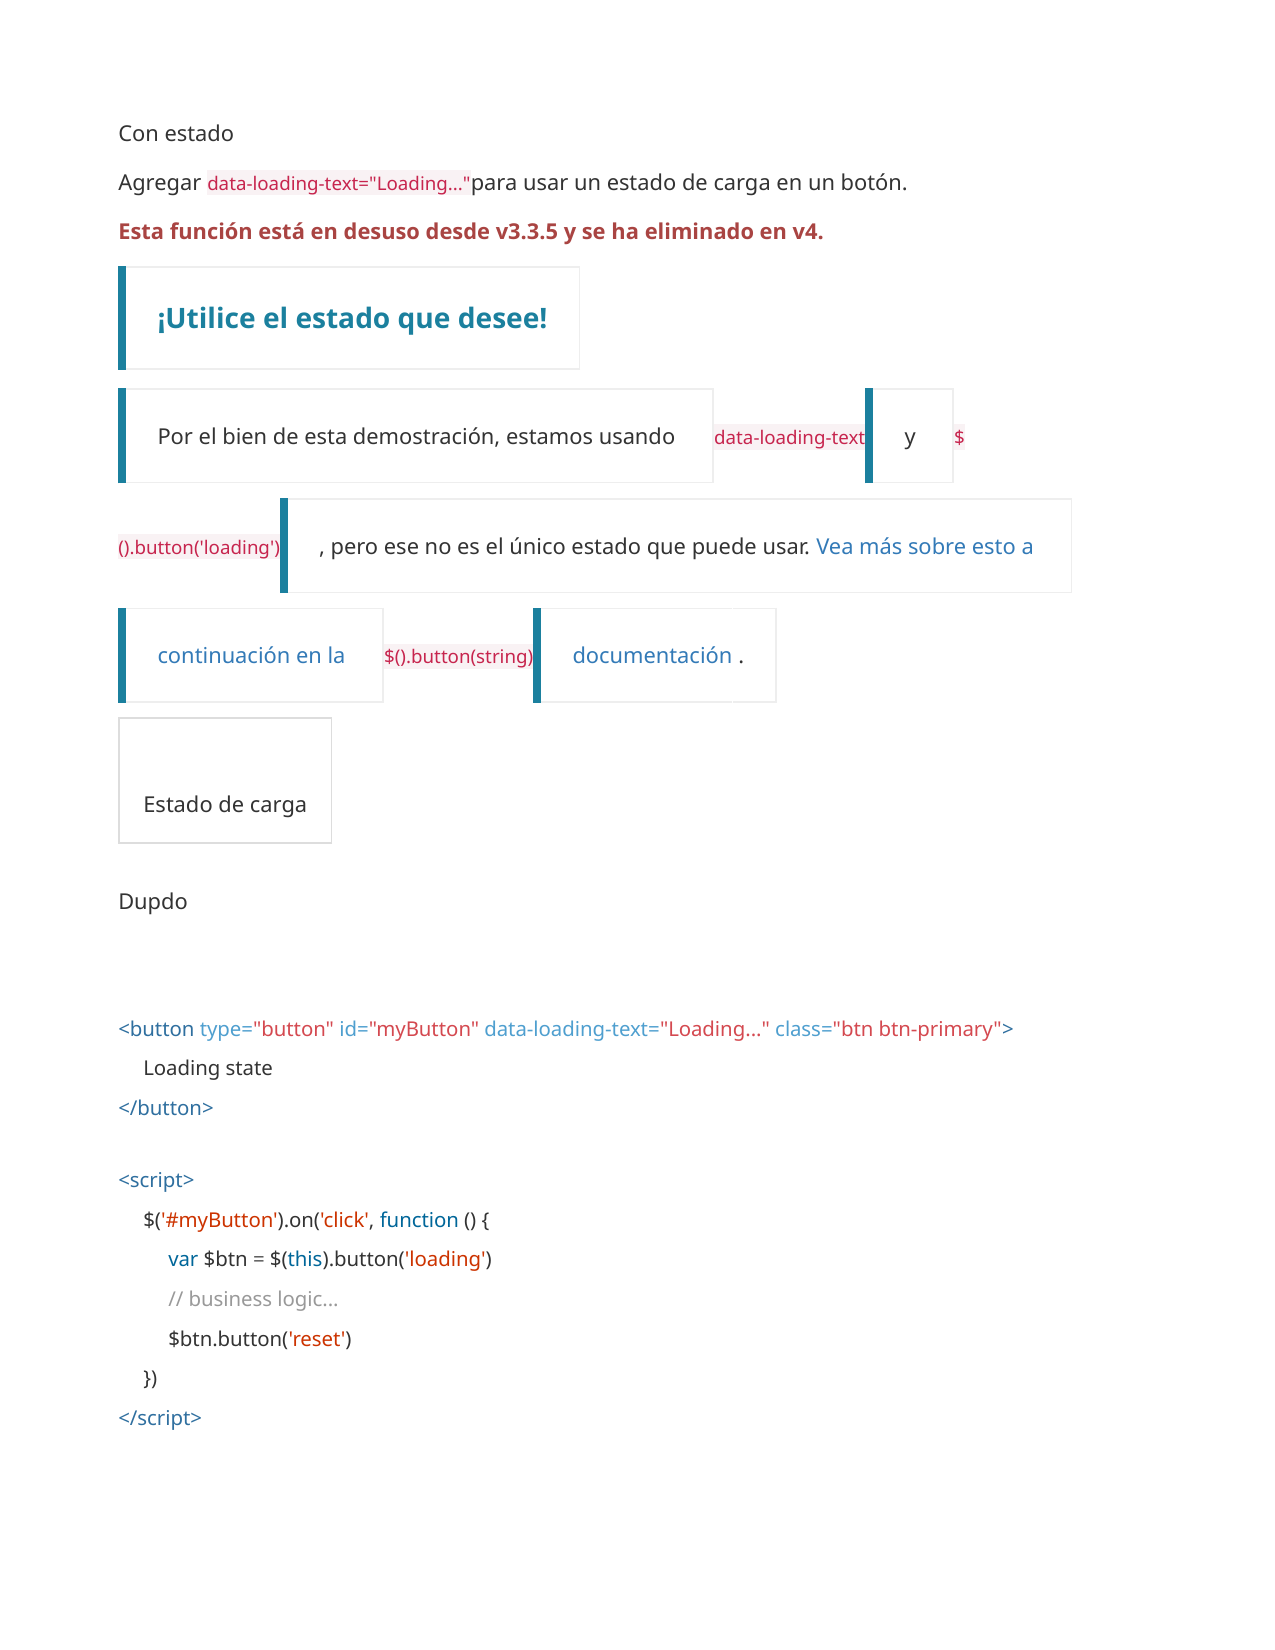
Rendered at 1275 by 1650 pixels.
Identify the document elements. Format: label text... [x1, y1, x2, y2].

text Estado de carga [120, 719, 331, 842]
subtitle ¡Utilice el estado que desee! [126, 268, 579, 368]
text $btn.button('reset') [118, 1324, 1157, 1352]
text <script> [118, 1166, 1157, 1194]
text </button> [118, 1093, 1157, 1121]
text }) [118, 1364, 1157, 1392]
text </script> [118, 1404, 1157, 1431]
text // business logic... [118, 1284, 1157, 1313]
text <button type="button" id="myButton" data-loading-text="Loading..." class="btn btn-primary"> [118, 1014, 1157, 1042]
text [332, 717, 1157, 844]
text Por el bien de esta demostración, estamos usando data-loading-texty $().button('loading'), pero ese no es el único estado que puede usar. Vea más sobre esto a continuación en la $().button(string)documentación . [118, 388, 1157, 703]
text Dupdo [118, 886, 1157, 916]
text $('#myButton').on('click', function () { [118, 1205, 1157, 1233]
subtitle Con estado [118, 118, 1157, 148]
text Esta función está en desuso desde v3.3.5 y se ha eliminado en v4. [118, 216, 1157, 246]
text var $btn = $(this).button('loading') [118, 1245, 1157, 1273]
subtitle [580, 266, 1157, 370]
text Loading state [118, 1053, 1157, 1081]
text Agregar data-loading-text="Loading..."para usar un estado de carga en un botón. [118, 166, 1157, 196]
